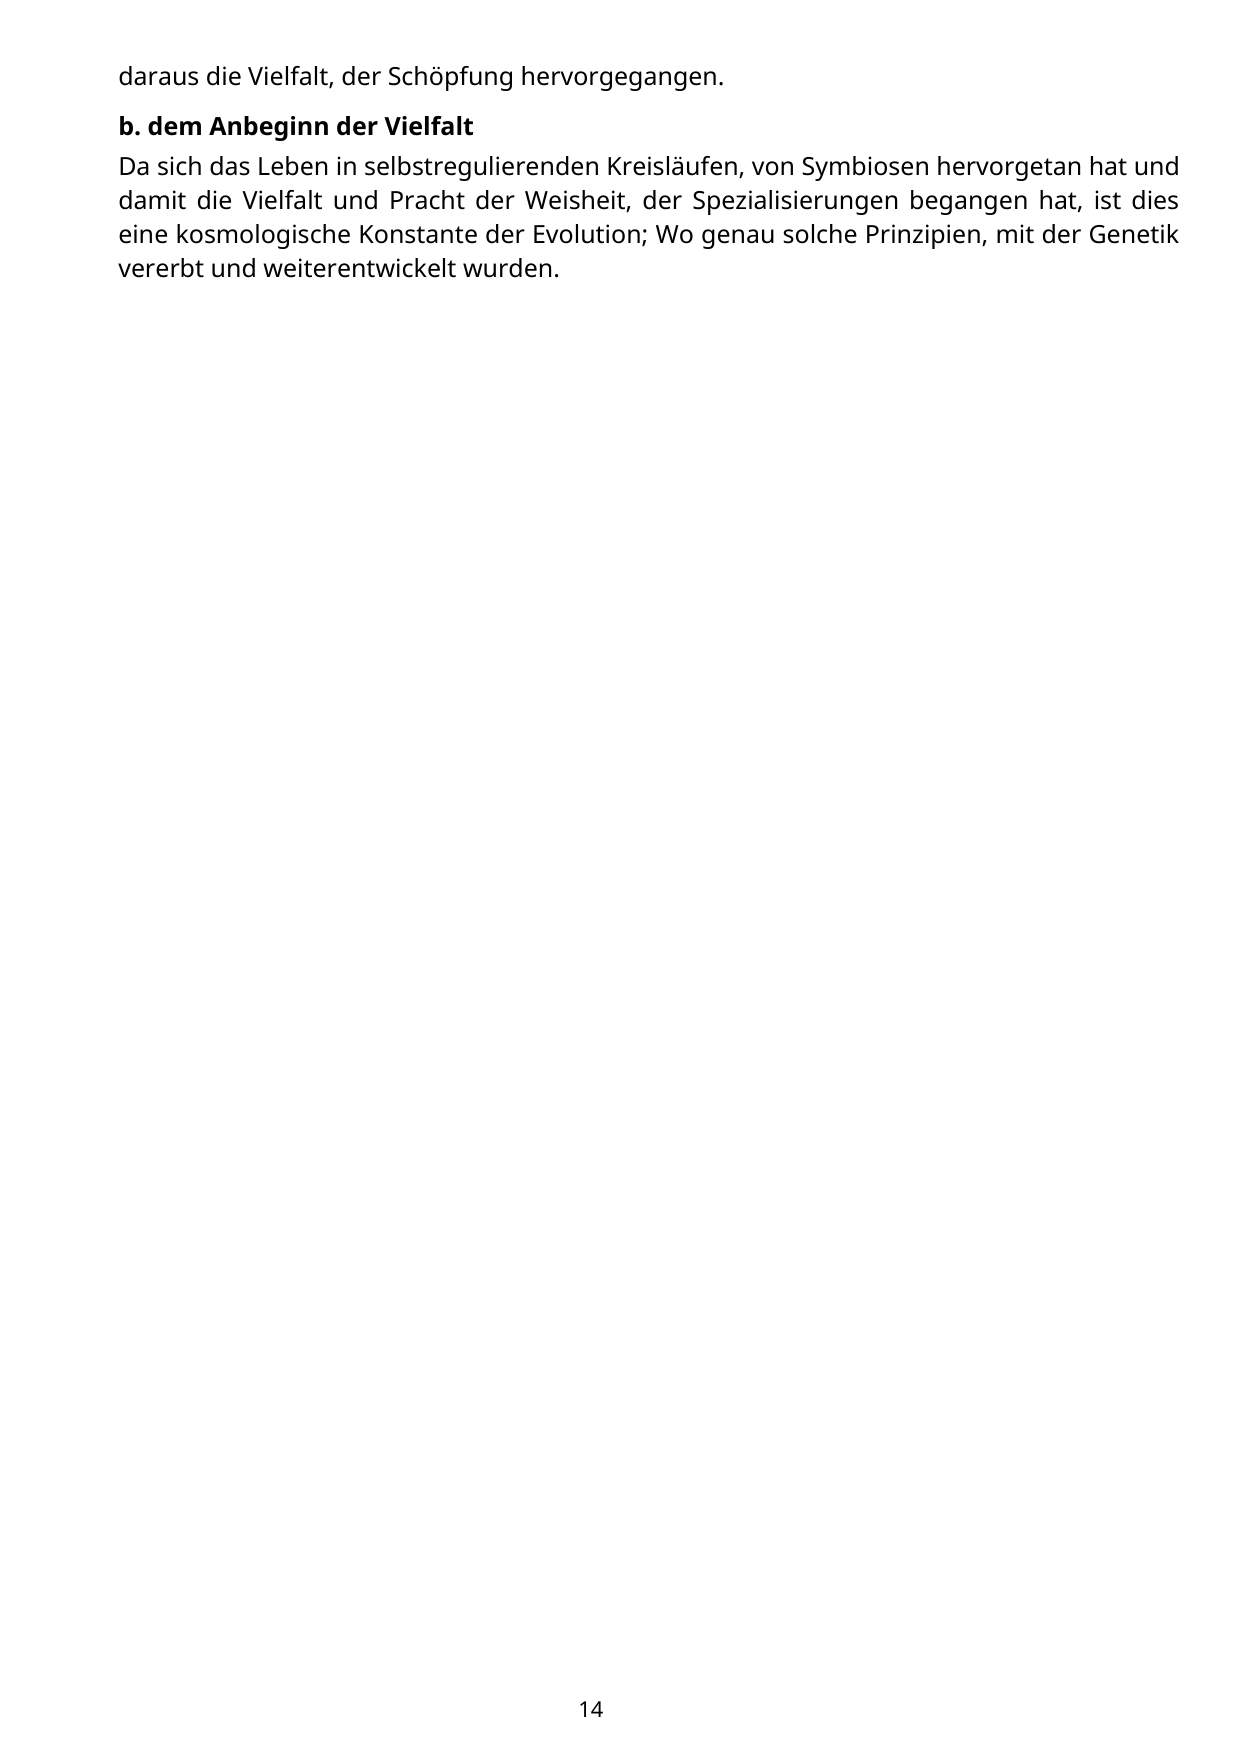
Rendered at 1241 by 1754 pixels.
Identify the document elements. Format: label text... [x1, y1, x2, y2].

subtitle b. dem Anbeginn der Vielfalt [118, 108, 1181, 142]
text Da sich das Leben in selbstregulierenden Kreisläufen, von Symbiosen hervorgetan hat und damit die Vielfalt und Pracht der Weisheit, der Spezialisierungen begangen hat, ist dies eine kosmologische Konstante der Evolution; Wo genau solche Prinzipien, mit der Genetik vererbt und weiterentwickelt wurden. [118, 148, 1181, 285]
text daraus die Vielfalt, der Schöpfung hervorgegangen. [118, 59, 1181, 93]
